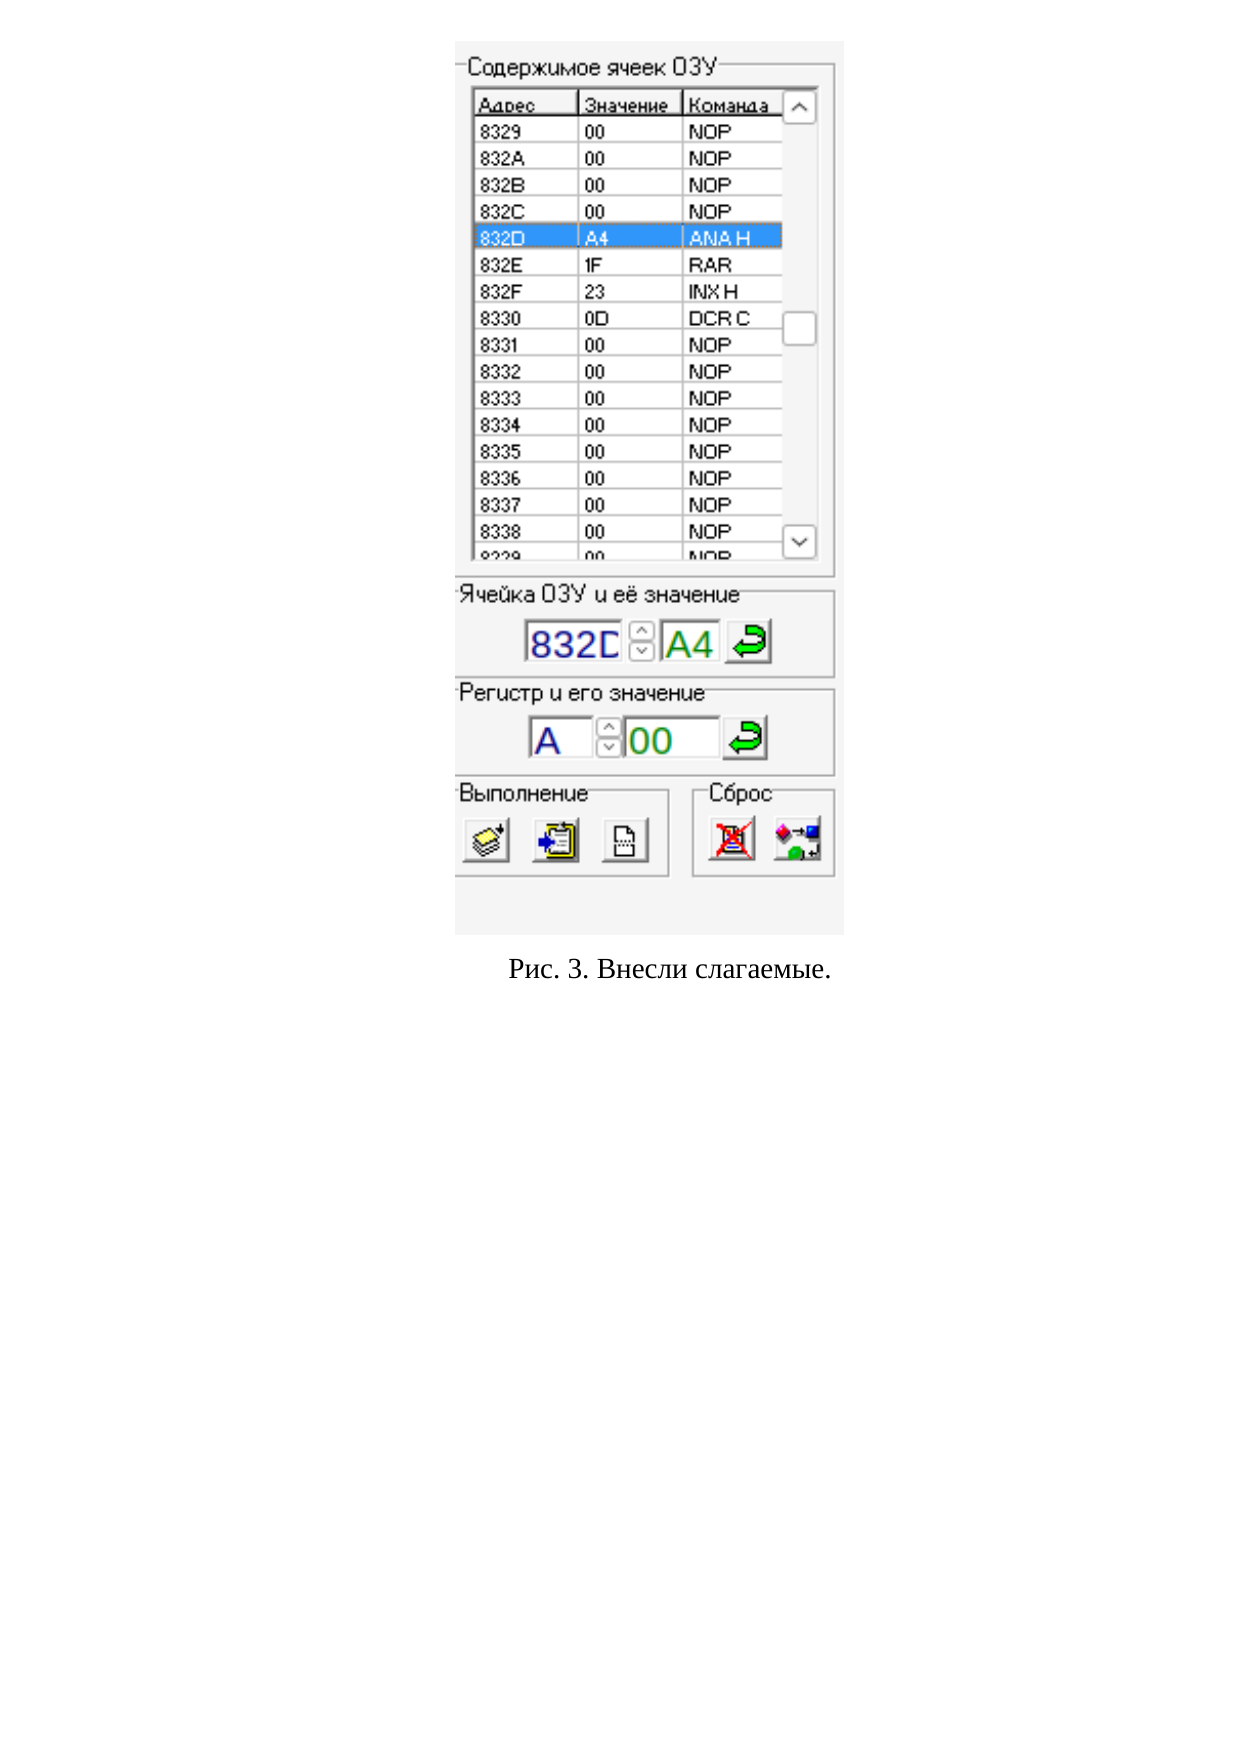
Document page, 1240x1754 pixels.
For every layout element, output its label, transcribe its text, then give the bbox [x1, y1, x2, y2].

picture [455, 41, 844, 935]
text Рис. 3. Внесли слагаемые. [177, 951, 1163, 984]
